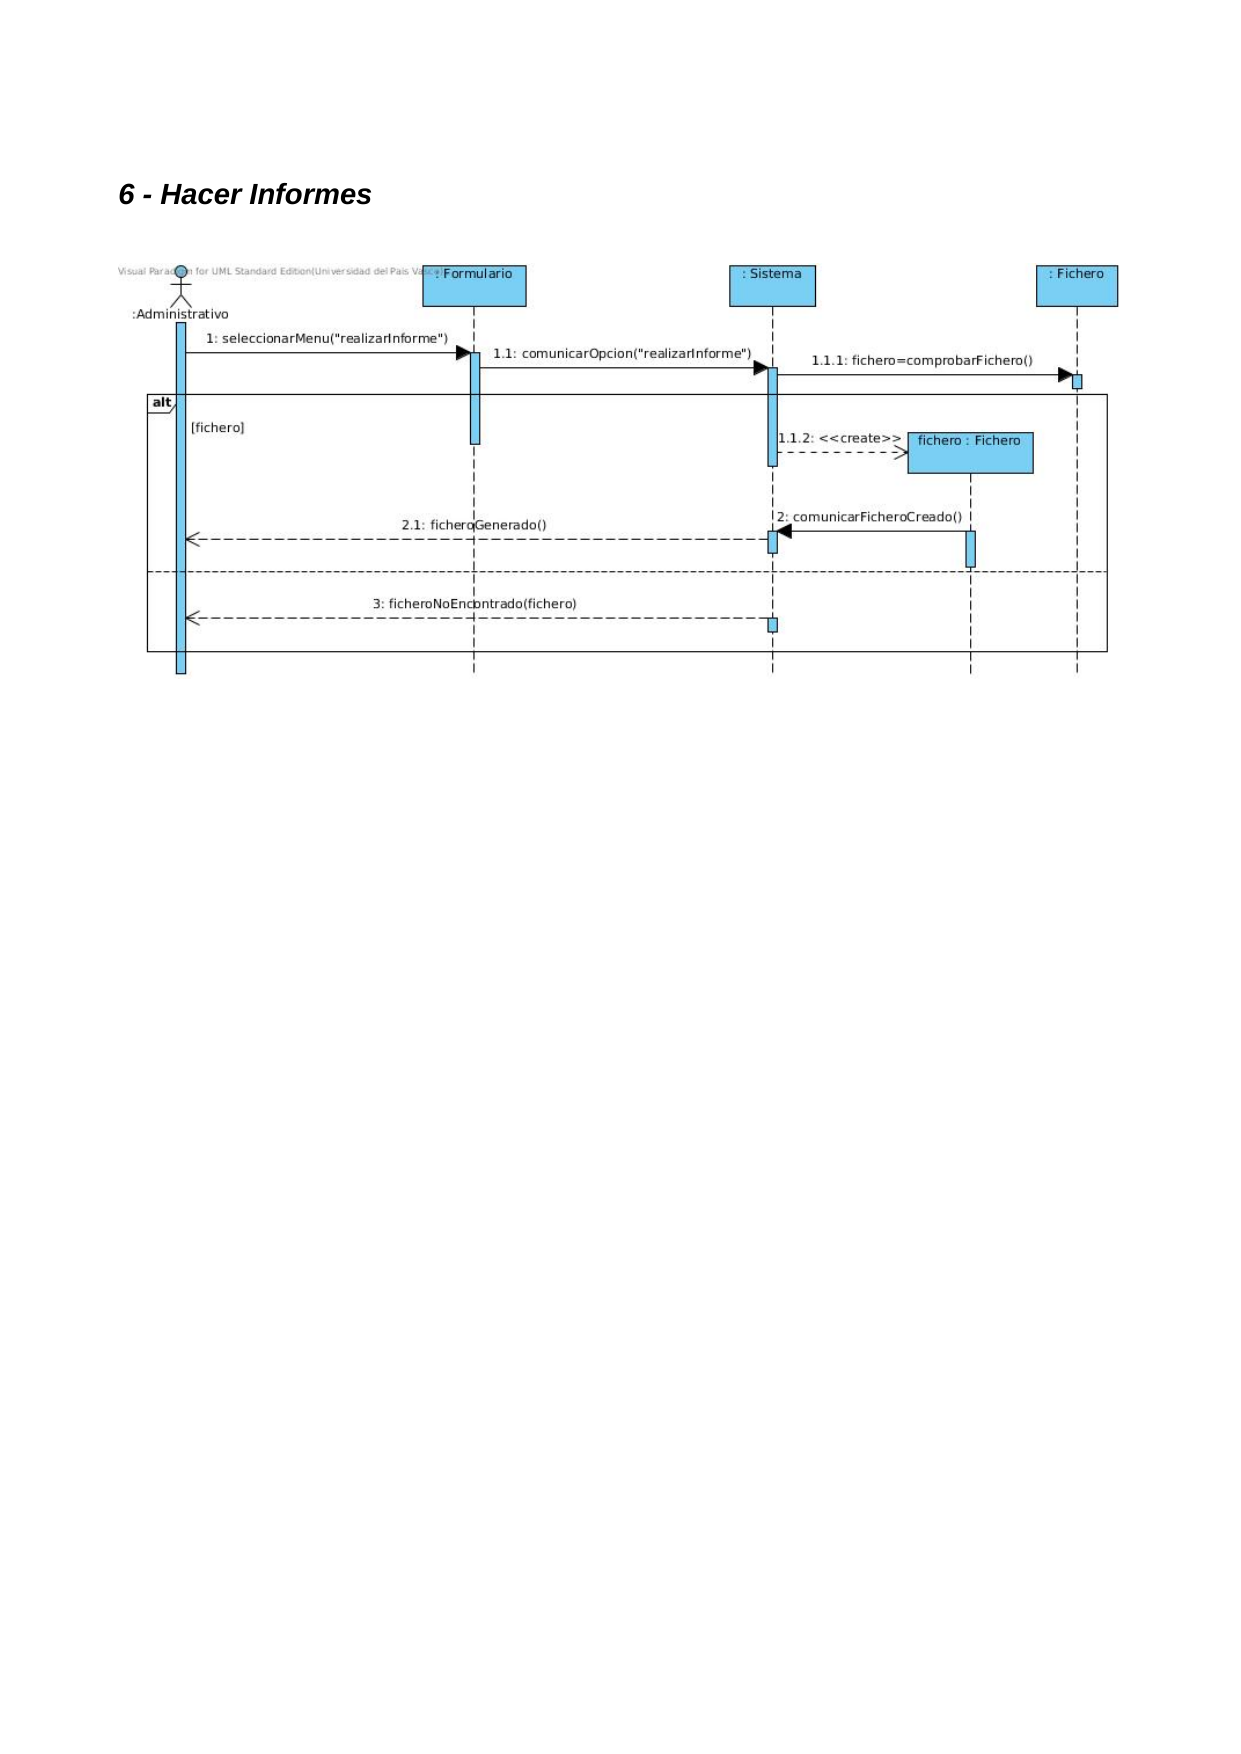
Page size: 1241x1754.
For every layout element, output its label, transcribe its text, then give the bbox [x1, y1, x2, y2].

picture [118, 263, 1123, 679]
subtitle 6 - Hacer Informes [118, 177, 1122, 211]
